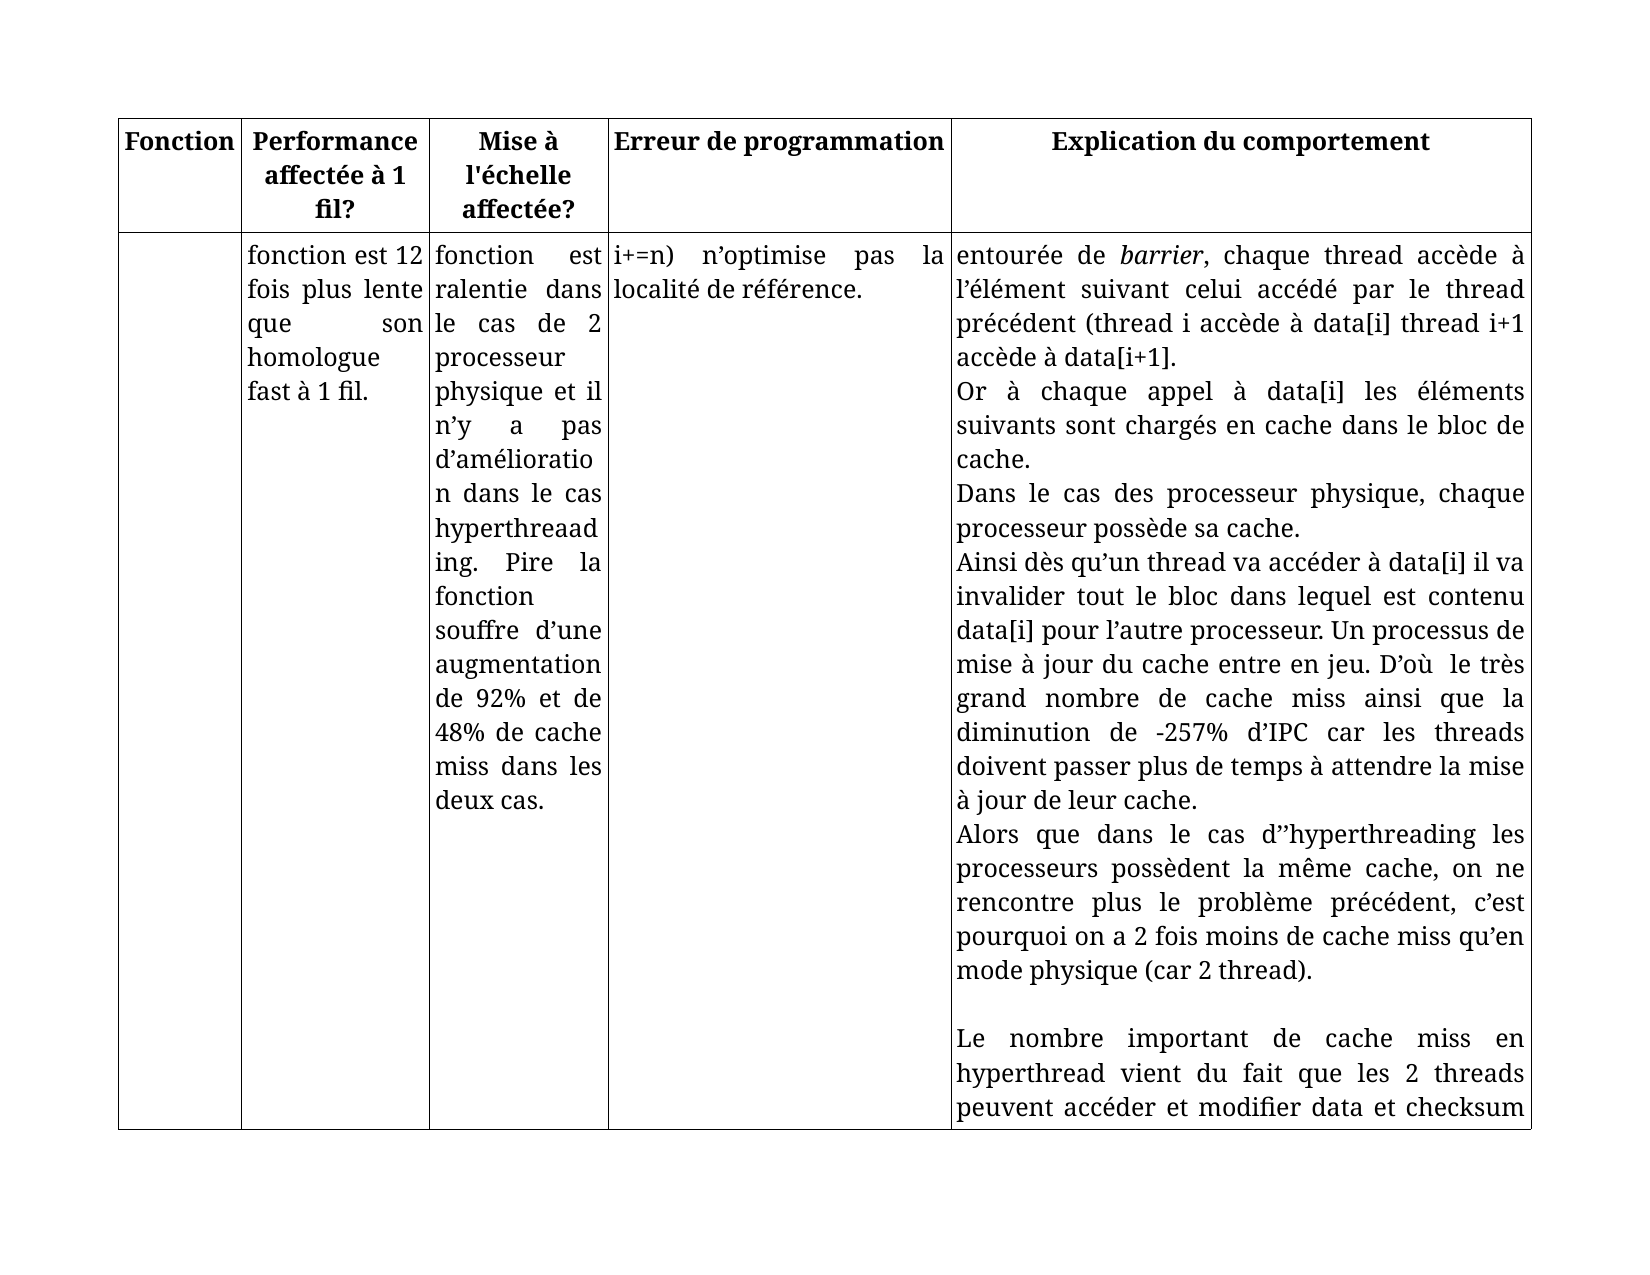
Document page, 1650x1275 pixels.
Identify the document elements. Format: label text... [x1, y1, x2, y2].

table_header Performance affectée à 1 fil? [242, 119, 429, 232]
table_cell i+=n) n’optimise pas la localité de référence. [609, 233, 951, 1129]
table_cell entourée de barrier, chaque thread accède à l’élément suivant celui accédé par le thread précédent (thread i accède à data[i] thread i+1 accède à data[i+1]. Or à chaque appel à data[i] les éléments suivants sont chargés en cache dans le bloc de cache. Dans le cas des processeur physique, chaque processeur possède sa cache. Ainsi dès qu’un thread va accéder à data[i] il va invalider tout le bloc dans lequel est contenu data[i] pour l’autre processeur. Un processus de mise à jour du cache entre en jeu. D’où le très grand nombre de cache miss ainsi que la diminution de -257% d’IPC car les threads doivent passer plus de temps à attendre la mise à jour de leur cache. Alors que dans le cas d’’hyperthreading les processeurs possèdent la même cache, on ne rencontre plus le problème précédent, c’est pourquoi on a 2 fois moins de cache miss qu’en mode physique (car 2 thread). Le nombre important de cache miss en hyperthread vient du fait que les 2 threads peuvent accéder et modifier data et checksum [952, 233, 1531, 1129]
table_header Mise à l'échelle affectée? [430, 119, 608, 232]
table_header Erreur de programmation [609, 119, 951, 232]
table_header Fonction [119, 119, 241, 232]
table_cell fonction est ralentie dans le cas de 2 processeur physique et il n’y a pas d’amélioration dans le cas hyperthreaading. Pire la fonction souffre d’une augmentation de 92% et de 48% de cache miss dans les deux cas. [430, 233, 608, 1129]
table_header Explication du comportement [952, 119, 1531, 232]
table_cell fonction est 12 fois plus lente que son homologue fast à 1 fil. [242, 233, 429, 1129]
table_cell [119, 233, 241, 1129]
